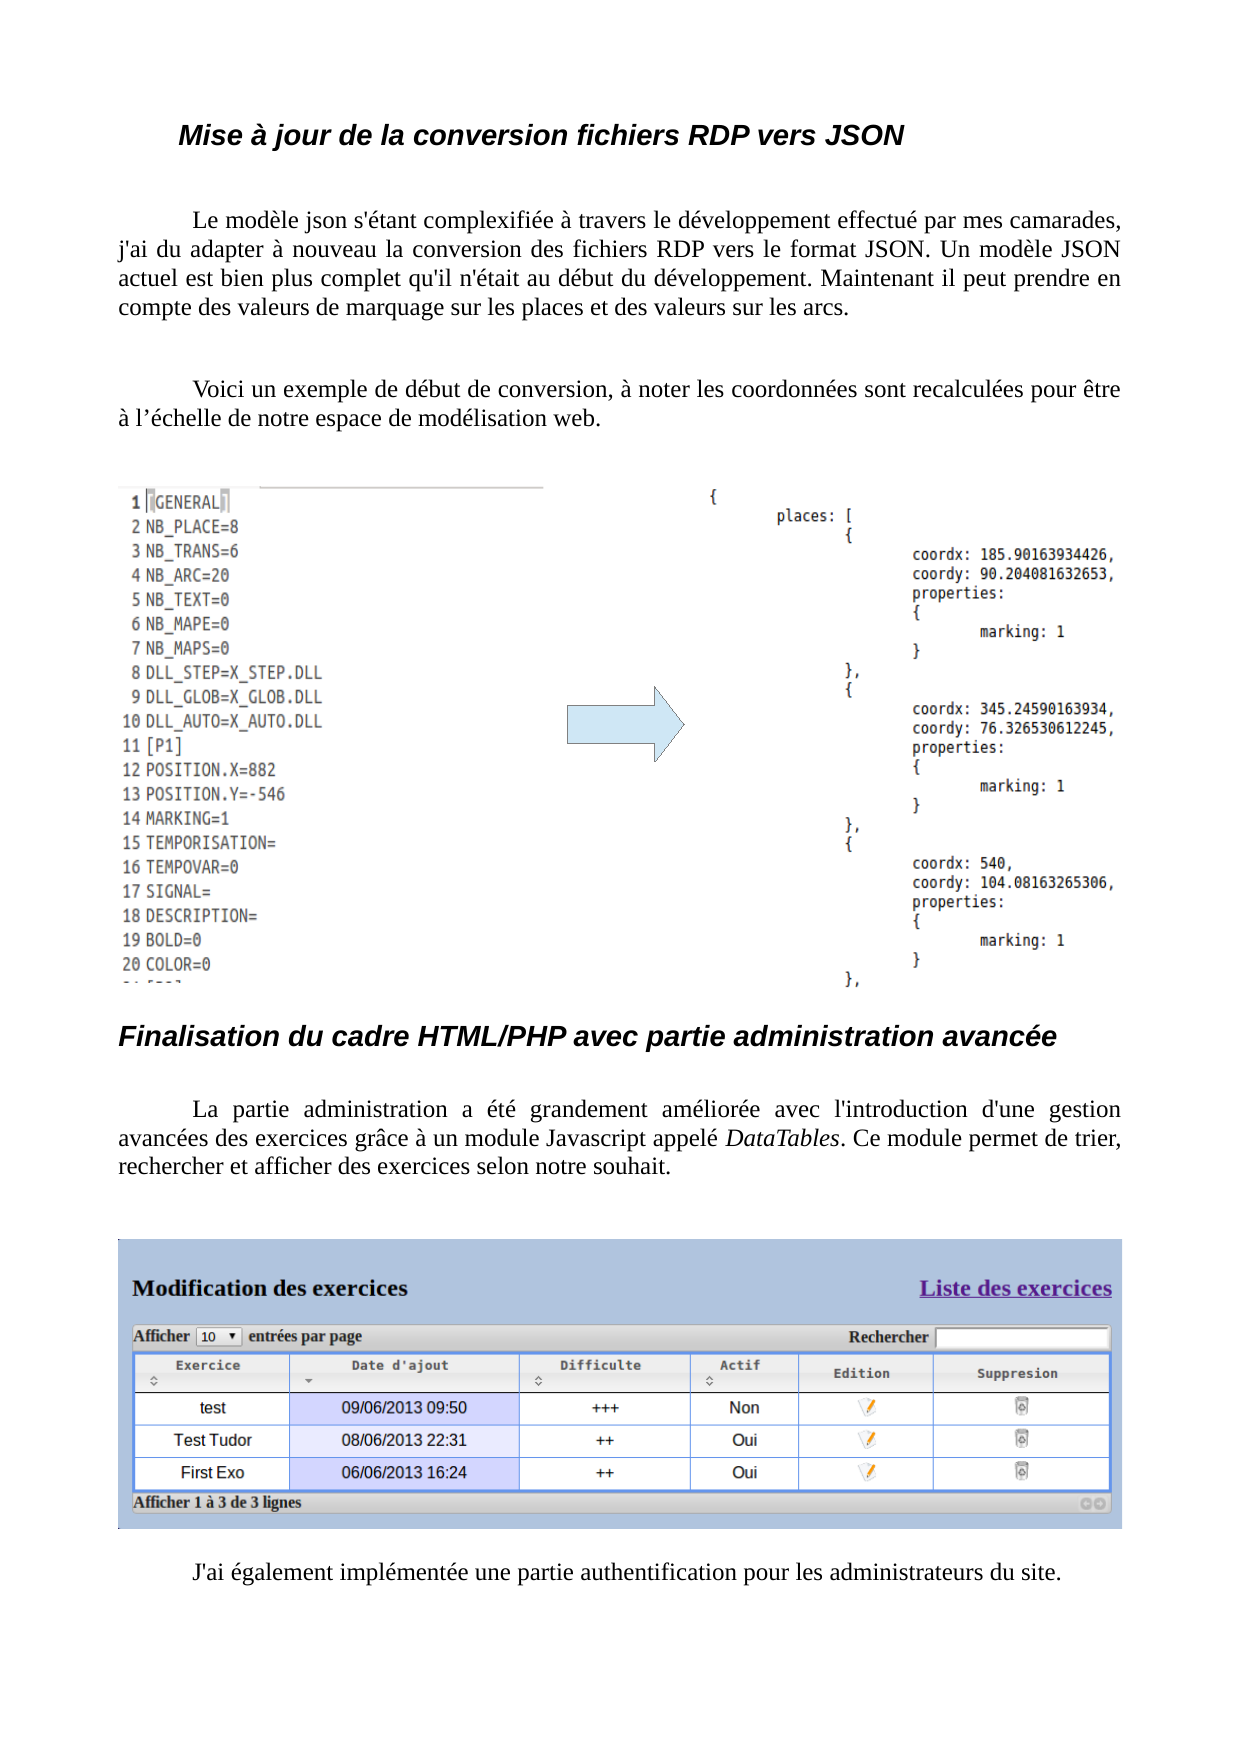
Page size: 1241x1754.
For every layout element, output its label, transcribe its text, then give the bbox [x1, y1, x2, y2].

picture [708, 479, 1123, 991]
text La partie administration a été grandement améliorée avec l'introduction d'une gestion avancées des exercices grâce à un module Javascript appelé DataTables. Ce module permet de trier, rechercher et afficher des exercices selon notre souhait. [118, 1094, 1122, 1180]
text J'ai également implémentée une partie authentification pour les administrateurs du site. [118, 1557, 1122, 1586]
subtitle Mise à jour de la conversion fichiers RDP vers JSON [118, 118, 1122, 152]
picture [118, 1239, 1123, 1529]
text Le modèle json s'étant complexifiée à travers le développement effectué par mes camarades, j'ai du adapter à nouveau la conversion des fichiers RDP vers le format JSON. Un modèle JSON actuel est bien plus complet qu'il n'était au début du développement. Maintenant il peut prendre en compte des valeurs de marquage sur les places et des valeurs sur les arcs. [118, 205, 1122, 320]
text Voici un exemple de début de conversion, à noter les coordonnées sont recalculées pour être à l’échelle de notre espace de modélisation web. [118, 374, 1122, 432]
subtitle Finalisation du cadre HTML/PHP avec partie administration avancée [118, 1019, 1122, 1053]
picture [118, 486, 544, 983]
